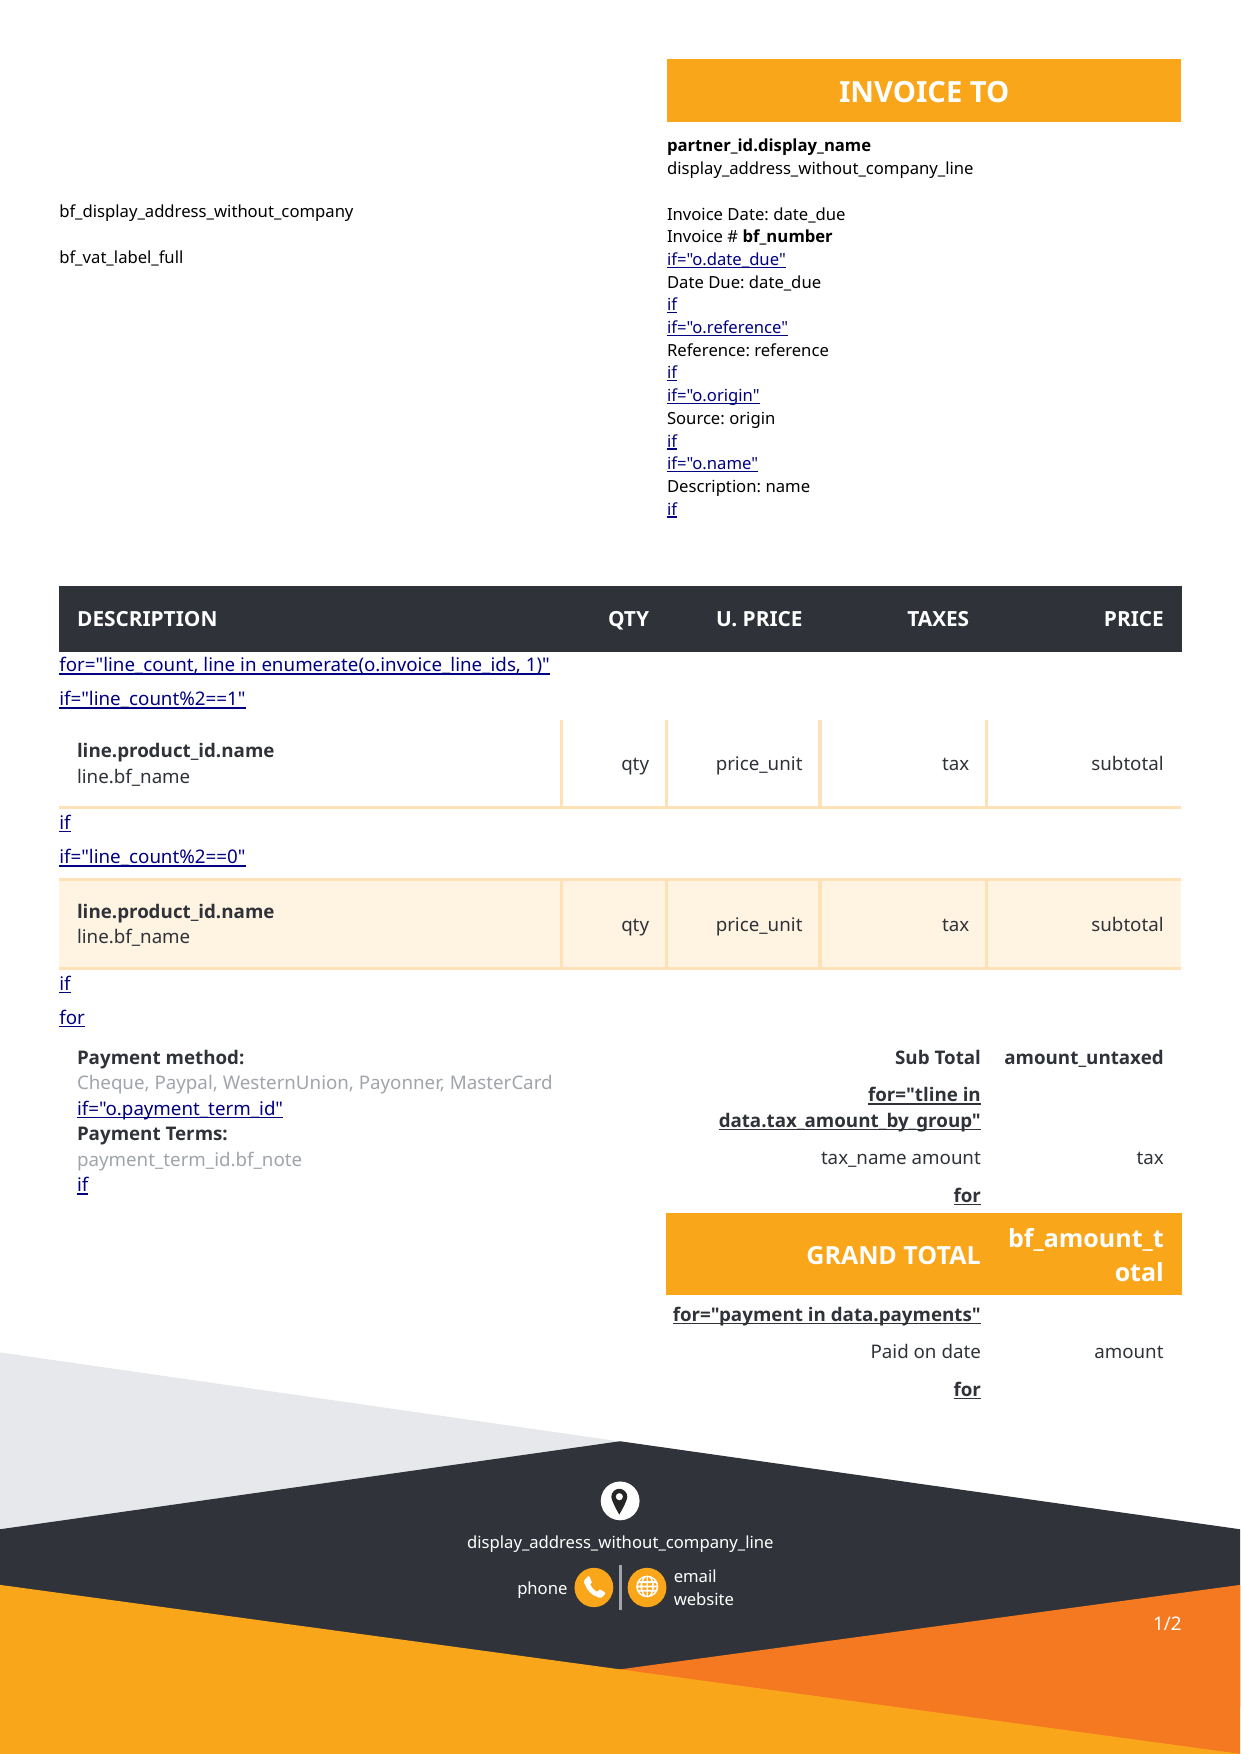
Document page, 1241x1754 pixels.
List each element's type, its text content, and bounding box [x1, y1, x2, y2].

table_cell if [59, 809, 561, 843]
table_cell [820, 843, 987, 877]
table_cell subtotal [988, 720, 1181, 806]
table_cell line.product_id.name line.bf_name [59, 720, 560, 806]
table_cell if="line_count%2==1" [59, 686, 561, 720]
table_cell tax [822, 881, 985, 967]
table_cell [987, 652, 1181, 686]
table_cell [820, 686, 987, 720]
table_cell [987, 1076, 1181, 1138]
table_cell if [59, 970, 561, 1004]
table_cell subtotal [988, 881, 1181, 967]
table_cell GRAND TOTAL [667, 1214, 986, 1294]
table_cell for [59, 1004, 561, 1038]
table_cell [666, 970, 820, 1004]
table_cell line.product_id.name line.bf_name [59, 881, 560, 967]
table_cell for="line_count, line in enumerate(o.invoice_line_ids, 1)" [59, 652, 561, 686]
table_cell price_unit [668, 881, 818, 967]
table_cell [987, 1295, 1181, 1333]
table_cell for [666, 1370, 987, 1408]
table_header QTY [562, 587, 666, 651]
table_cell if="line_count%2==0" [59, 843, 561, 877]
table_cell [561, 970, 666, 1004]
table_cell [820, 652, 987, 686]
table_cell for [666, 1176, 987, 1213]
table_cell qty [563, 720, 665, 806]
table_cell for="payment in data.payments" [666, 1295, 987, 1333]
table_cell [987, 686, 1181, 720]
table_header U. PRICE [667, 587, 819, 651]
table_cell [561, 652, 666, 686]
table_cell [561, 1004, 666, 1038]
table_cell [561, 843, 666, 877]
table_cell [987, 809, 1181, 843]
table_cell [987, 1176, 1181, 1213]
table_header PRICE [987, 587, 1181, 651]
table_cell amount_untaxed [987, 1038, 1181, 1076]
table_cell [987, 970, 1181, 1004]
table_cell [820, 809, 987, 843]
table_cell Paid on date [666, 1333, 987, 1370]
table_cell [666, 686, 820, 720]
table_cell tax [822, 720, 985, 806]
table_cell tax [987, 1139, 1181, 1176]
table_header DESCRIPTION [60, 587, 561, 651]
table_cell qty [563, 881, 665, 967]
table_cell price_unit [668, 720, 818, 806]
table_cell [561, 686, 666, 720]
table_cell Payment method: Cheque, Paypal, WesternUnion, Payonner, MasterCard if="o.payment_term_id" Payment Terms: payment_term_id.bf_note if [59, 1038, 666, 1408]
table_cell for="tline in data.tax_amount_by_group" [666, 1076, 987, 1138]
table_cell tax_name amount [666, 1139, 987, 1176]
table_cell [666, 843, 820, 877]
table_cell [666, 652, 820, 686]
table_cell [987, 1004, 1181, 1038]
table_header TAXES [821, 587, 986, 651]
table_cell [666, 1004, 820, 1038]
table_cell [987, 1370, 1181, 1408]
table_cell Sub Total [666, 1038, 987, 1076]
table_cell [820, 970, 987, 1004]
table_cell bf_amount_total [987, 1214, 1181, 1294]
table_cell amount [987, 1333, 1181, 1370]
table_cell [561, 809, 666, 843]
table_cell [987, 843, 1181, 877]
table_cell [820, 1004, 987, 1038]
table_cell [666, 809, 820, 843]
